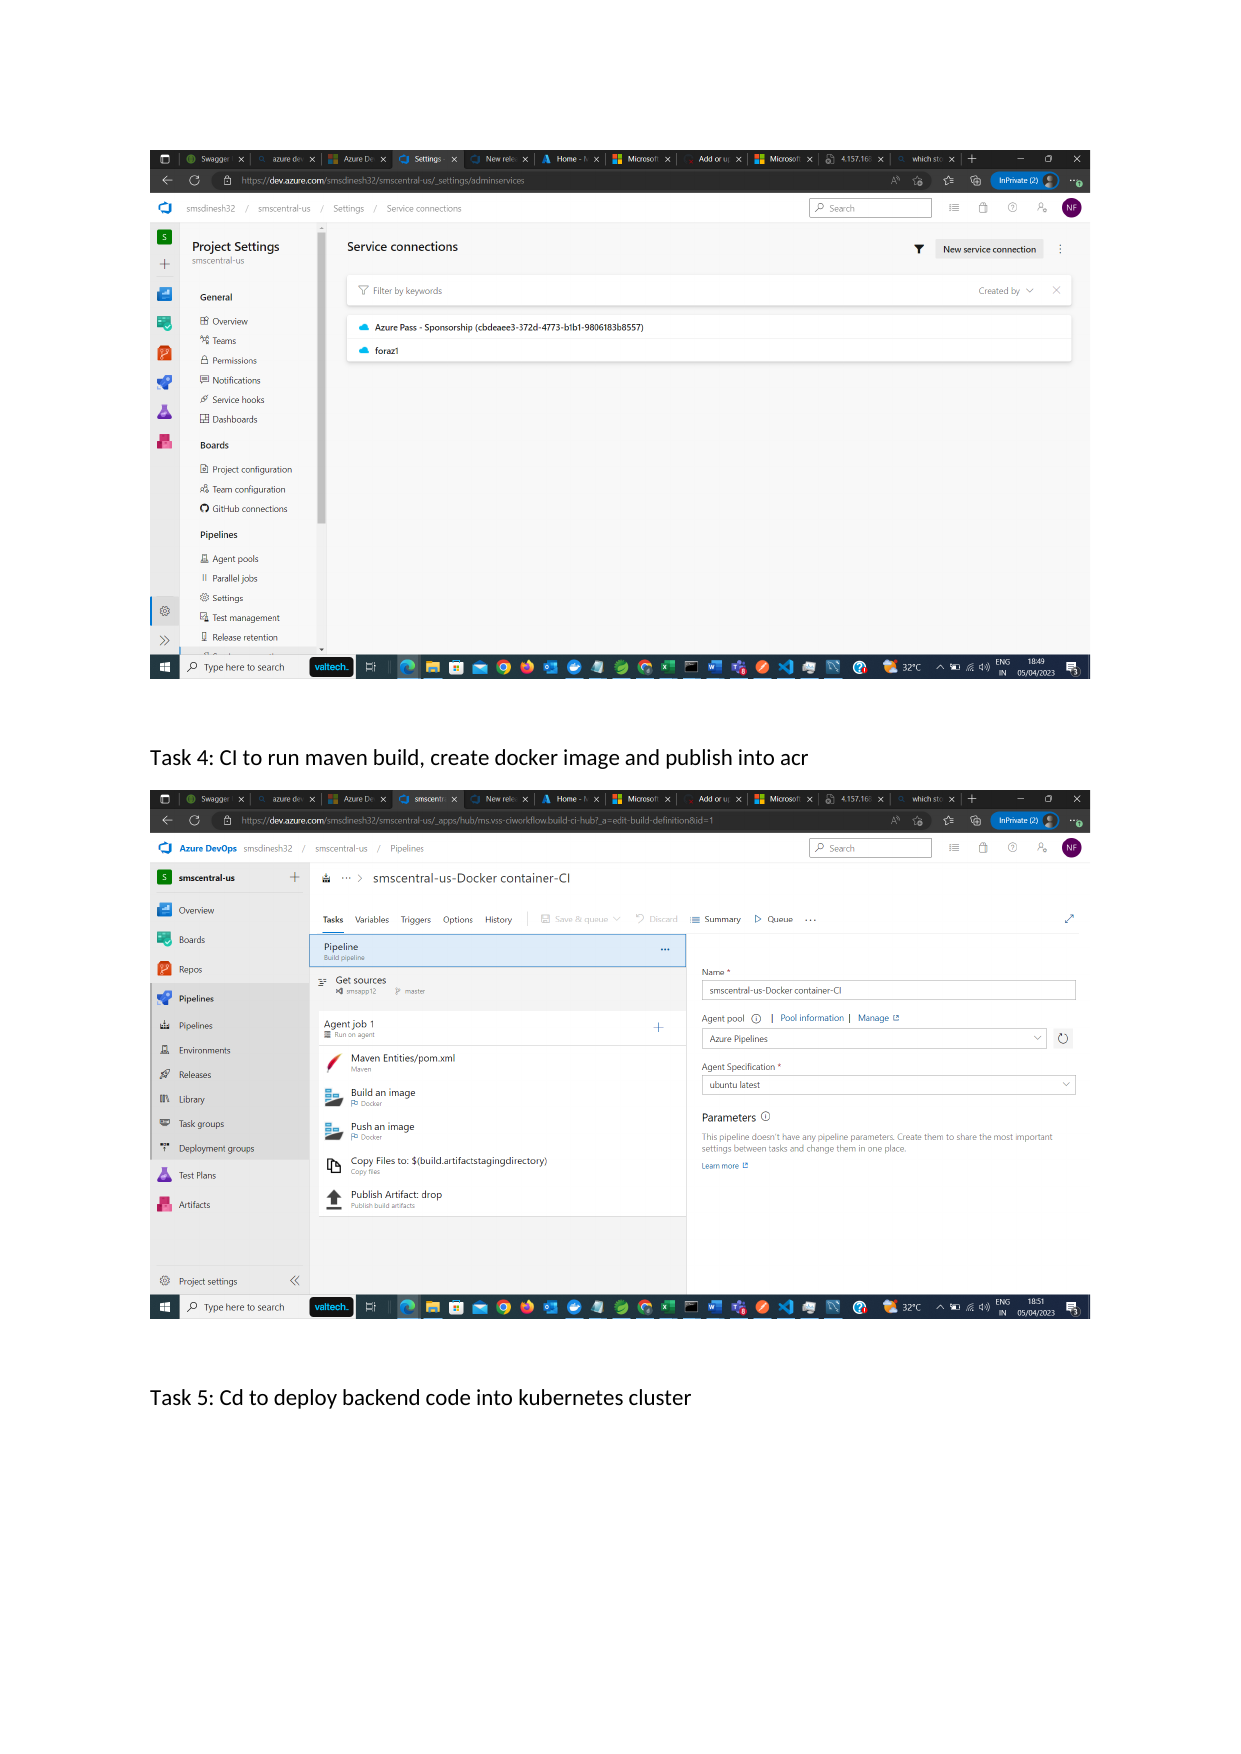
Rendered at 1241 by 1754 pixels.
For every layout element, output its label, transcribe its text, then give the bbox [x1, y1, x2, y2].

text Task 5: Cd to deploy backend code into kubernetes cluster [150, 1383, 1090, 1411]
text Task 4: CI to run maven build, create docker image and publish into acr [150, 743, 1090, 772]
